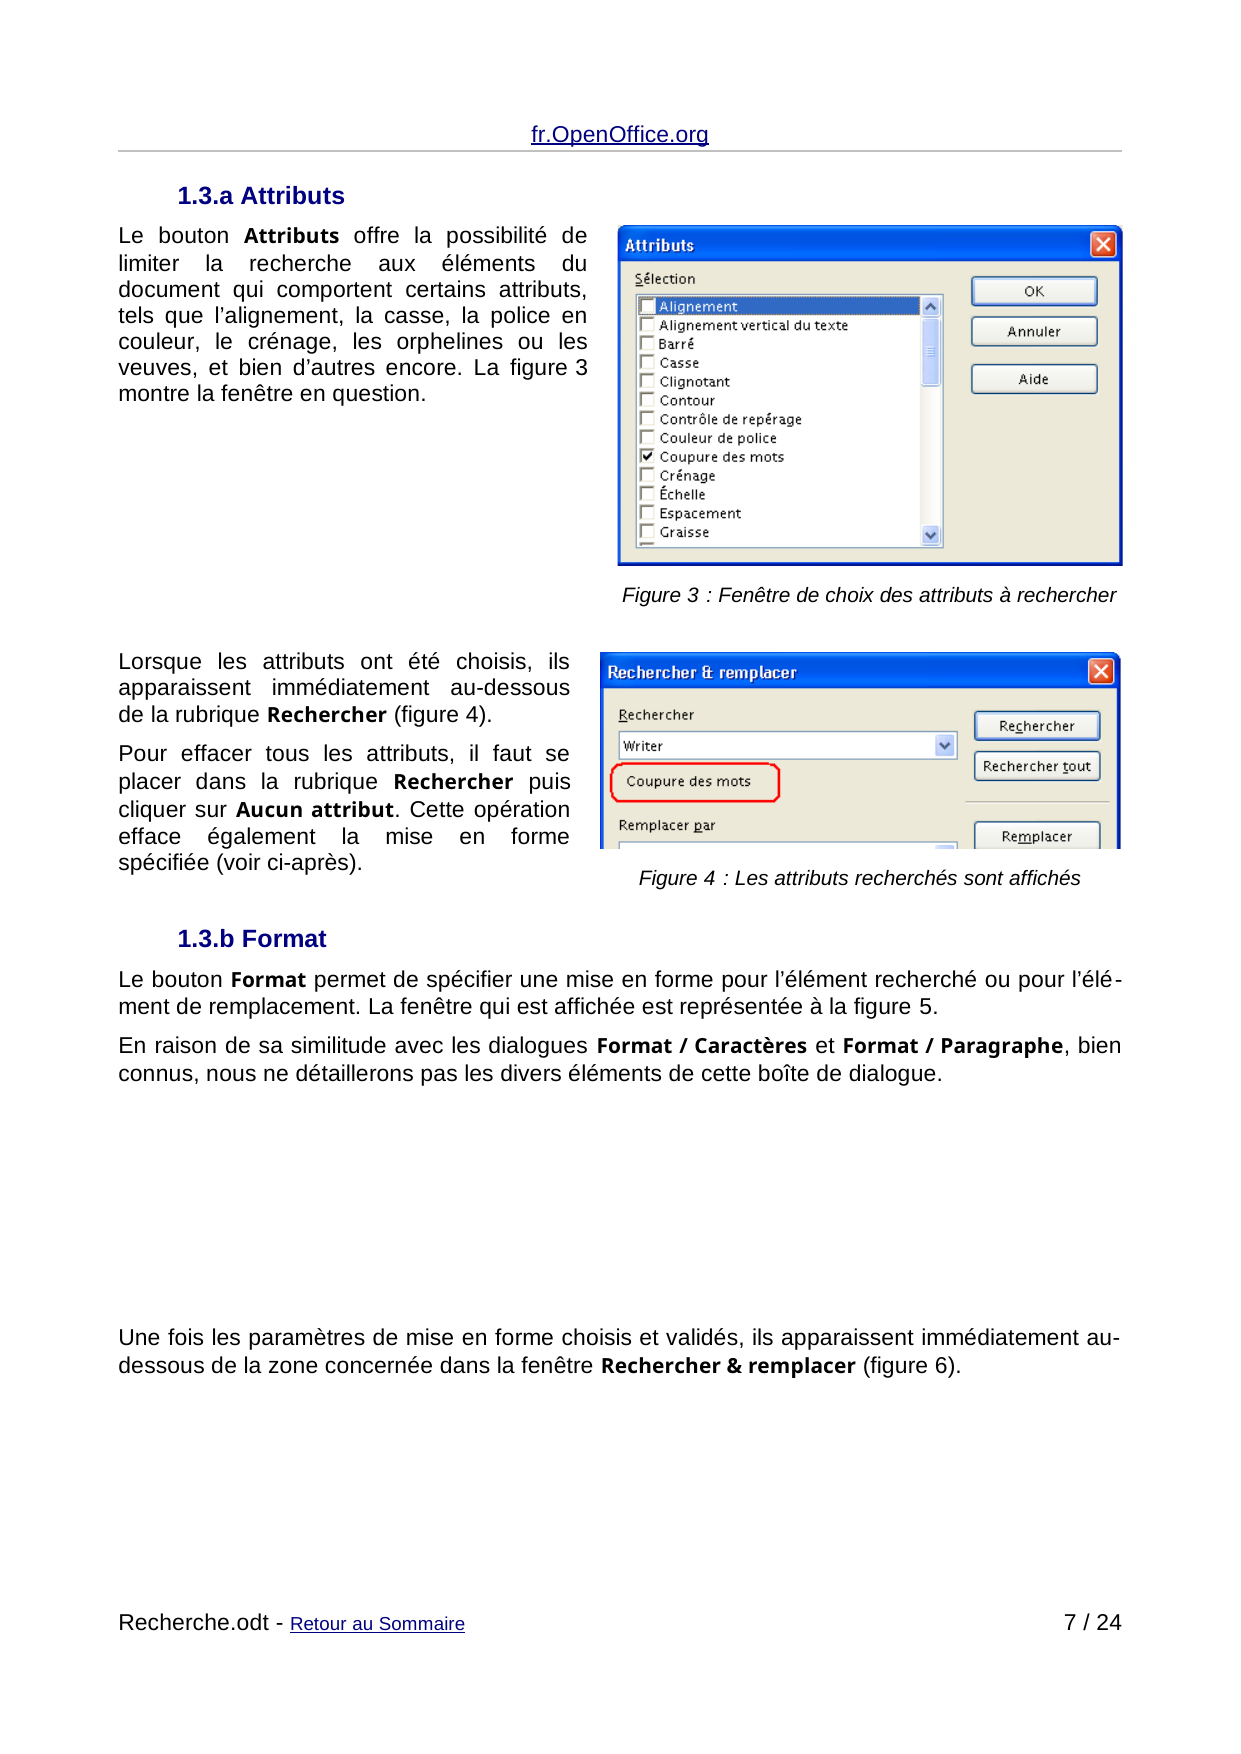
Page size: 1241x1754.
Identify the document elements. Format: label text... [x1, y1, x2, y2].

text Le bouton Attributs offre la possibilité de limiter la recherche aux éléments du document qui comportent certains attributs, tels que l’alignement, la casse, la police en couleur, le crénage, les orphelines ou les veuves, et bien d’autres encore. La figure 3 montre la fenêtre en question. [118, 221, 1122, 636]
subtitle Attributs [177, 182, 1122, 209]
picture [600, 652, 1122, 849]
text En raison de sa similitude avec les dialogues Format / Caractères et Format / Paragraphe, bien connus, nous ne détaillerons pas les divers éléments de cette boîte de dialogue. [118, 1031, 1122, 1086]
text Figure 4 : Les attributs recherchés sont affichés [600, 849, 1122, 890]
text Le bouton Format permet de spécifier une mise en forme pour l’élément recherché ou pour l’élé­ment de remplacement. La fenêtre qui est affichée est représentée à la figure 5. [118, 965, 1122, 1020]
text Lorsque les attributs ont été choisis, ils apparaissent immédiatement au-dessous de la rubrique Rechercher (figure 4). [118, 648, 1122, 729]
text Une fois les paramètres de mise en forme choisis et validés, ils apparaissent immédiatement au-dessous de la zone concernée dans la fenêtre Rechercher & remplacer (figure 6). [118, 1325, 1122, 1379]
text Figure 3 : Fenêtre de choix des attributs à rechercher [618, 566, 1123, 607]
text Pour effacer tous les attributs, il faut se placer dans la rubrique Rechercher puis cliquer sur Aucun attribut. Cette opération efface également la mise en forme spécifiée (voir ci-après). [118, 741, 600, 876]
subtitle Format [177, 925, 1122, 953]
picture [617, 225, 1123, 566]
